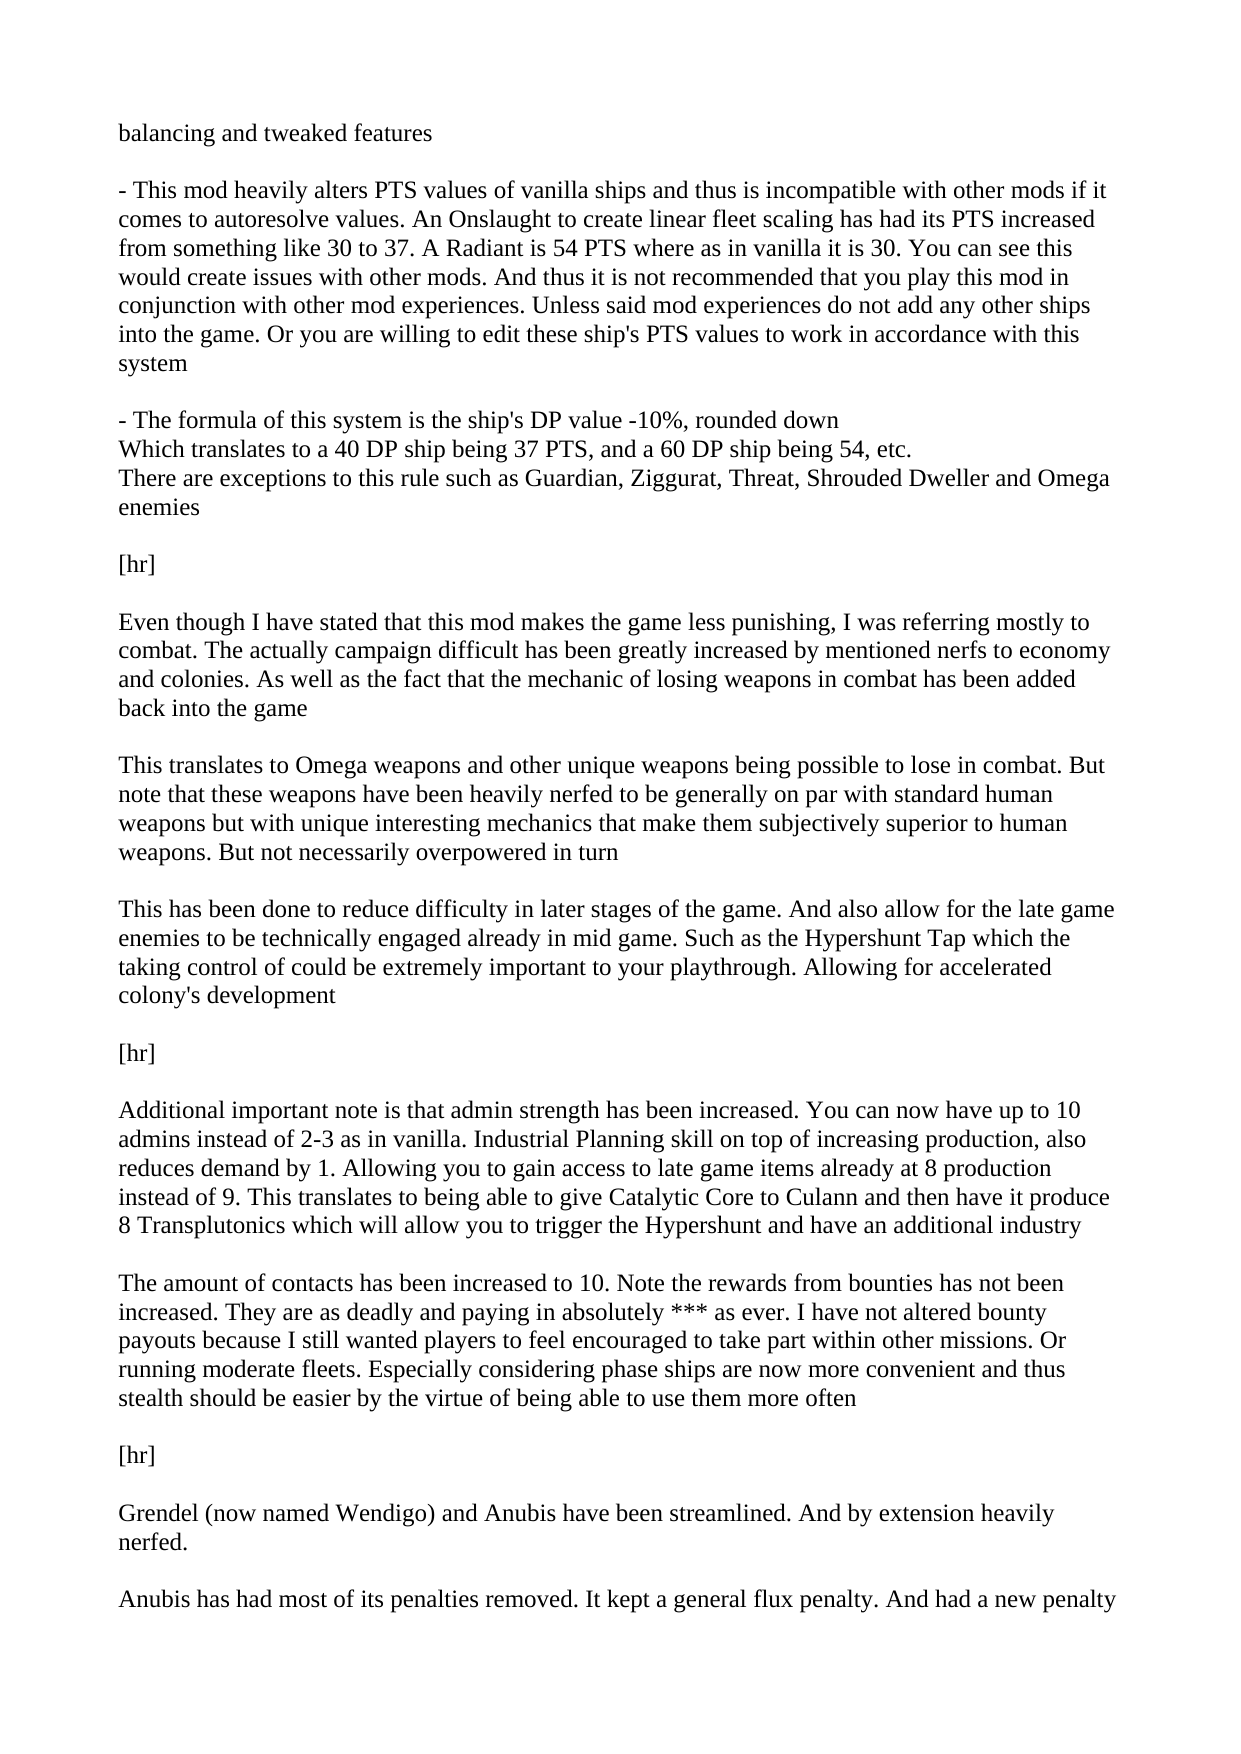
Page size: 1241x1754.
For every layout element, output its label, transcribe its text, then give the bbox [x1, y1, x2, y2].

text The amount of contacts has been increased to 10. Note the rewards from bounties has not been increased. They are as deadly and paying in absolutely *** as ever. I have not altered bounty payouts because I still wanted players to feel encouraged to take part within other missions. Or running moderate fleets. Especially considering phase ships are now more convenient and thus stealth should be easier by the virtue of being able to use them more often [118, 1268, 1122, 1412]
text [hr] [118, 1441, 1122, 1469]
text [hr] [118, 549, 1122, 578]
text There are exceptions to this rule such as Guardian, Ziggurat, Threat, Shrouded Dweller and Omega enemies [118, 463, 1122, 521]
text Additional important note is that admin strength has been increased. You can now have up to 10 admins instead of 2-3 as in vanilla. Industrial Planning skill on top of increasing production, also reduces demand by 1. Allowing you to gain access to late game items already at 8 production instead of 9. This translates to being able to give Catalytic Core to Culann and then have it produce 8 Transplutonics which will allow you to trigger the Hypershunt and have an additional industry [118, 1096, 1122, 1239]
text Grendel (now named Wendigo) and Anubis have been streamlined. And by extension heavily nerfed. [118, 1498, 1122, 1556]
text Which translates to a 40 DP ship being 37 PTS, and a 60 DP ship being 54, etc. [118, 434, 1122, 463]
text Anubis has had most of its penalties removed. It kept a general flux penalty. And had a new penalty [118, 1584, 1122, 1613]
text This has been done to reduce difficulty in later stages of the game. And also allow for the late game enemies to be technically engaged already in mid game. Such as the Hypershunt Tap which the taking control of could be extremely important to your playthrough. Allowing for accelerated colony's development [118, 894, 1122, 1009]
text Even though I have stated that this mod makes the game less punishing, I was referring mostly to combat. The actually campaign difficult has been greatly increased by mentioned nerfs to economy and colonies. As well as the fact that the mechanic of losing weapons in combat has been added back into the game [118, 607, 1122, 722]
text - This mod heavily alters PTS values of vanilla ships and thus is incompatible with other mods if it comes to autoresolve values. An Onslaught to create linear fleet scaling has had its PTS increased from something like 30 to 37. A Radiant is 54 PTS where as in vanilla it is 30. You can see this would create issues with other mods. And thus it is not recommended that you play this mod in conjunction with other mod experiences. Unless said mod experiences do not add any other ships into the game. Or you are willing to edit these ship's PTS values to work in accordance with this system [118, 176, 1122, 377]
text - The formula of this system is the ship's DP value -10%, rounded down [118, 406, 1122, 434]
text balancing and tweaked features [118, 118, 1122, 147]
text This translates to Omega weapons and other unique weapons being possible to lose in combat. But note that these weapons have been heavily nerfed to be generally on par with standard human weapons but with unique interesting mechanics that make them subjectively superior to human weapons. But not necessarily overpowered in turn [118, 751, 1122, 866]
text [hr] [118, 1038, 1122, 1067]
